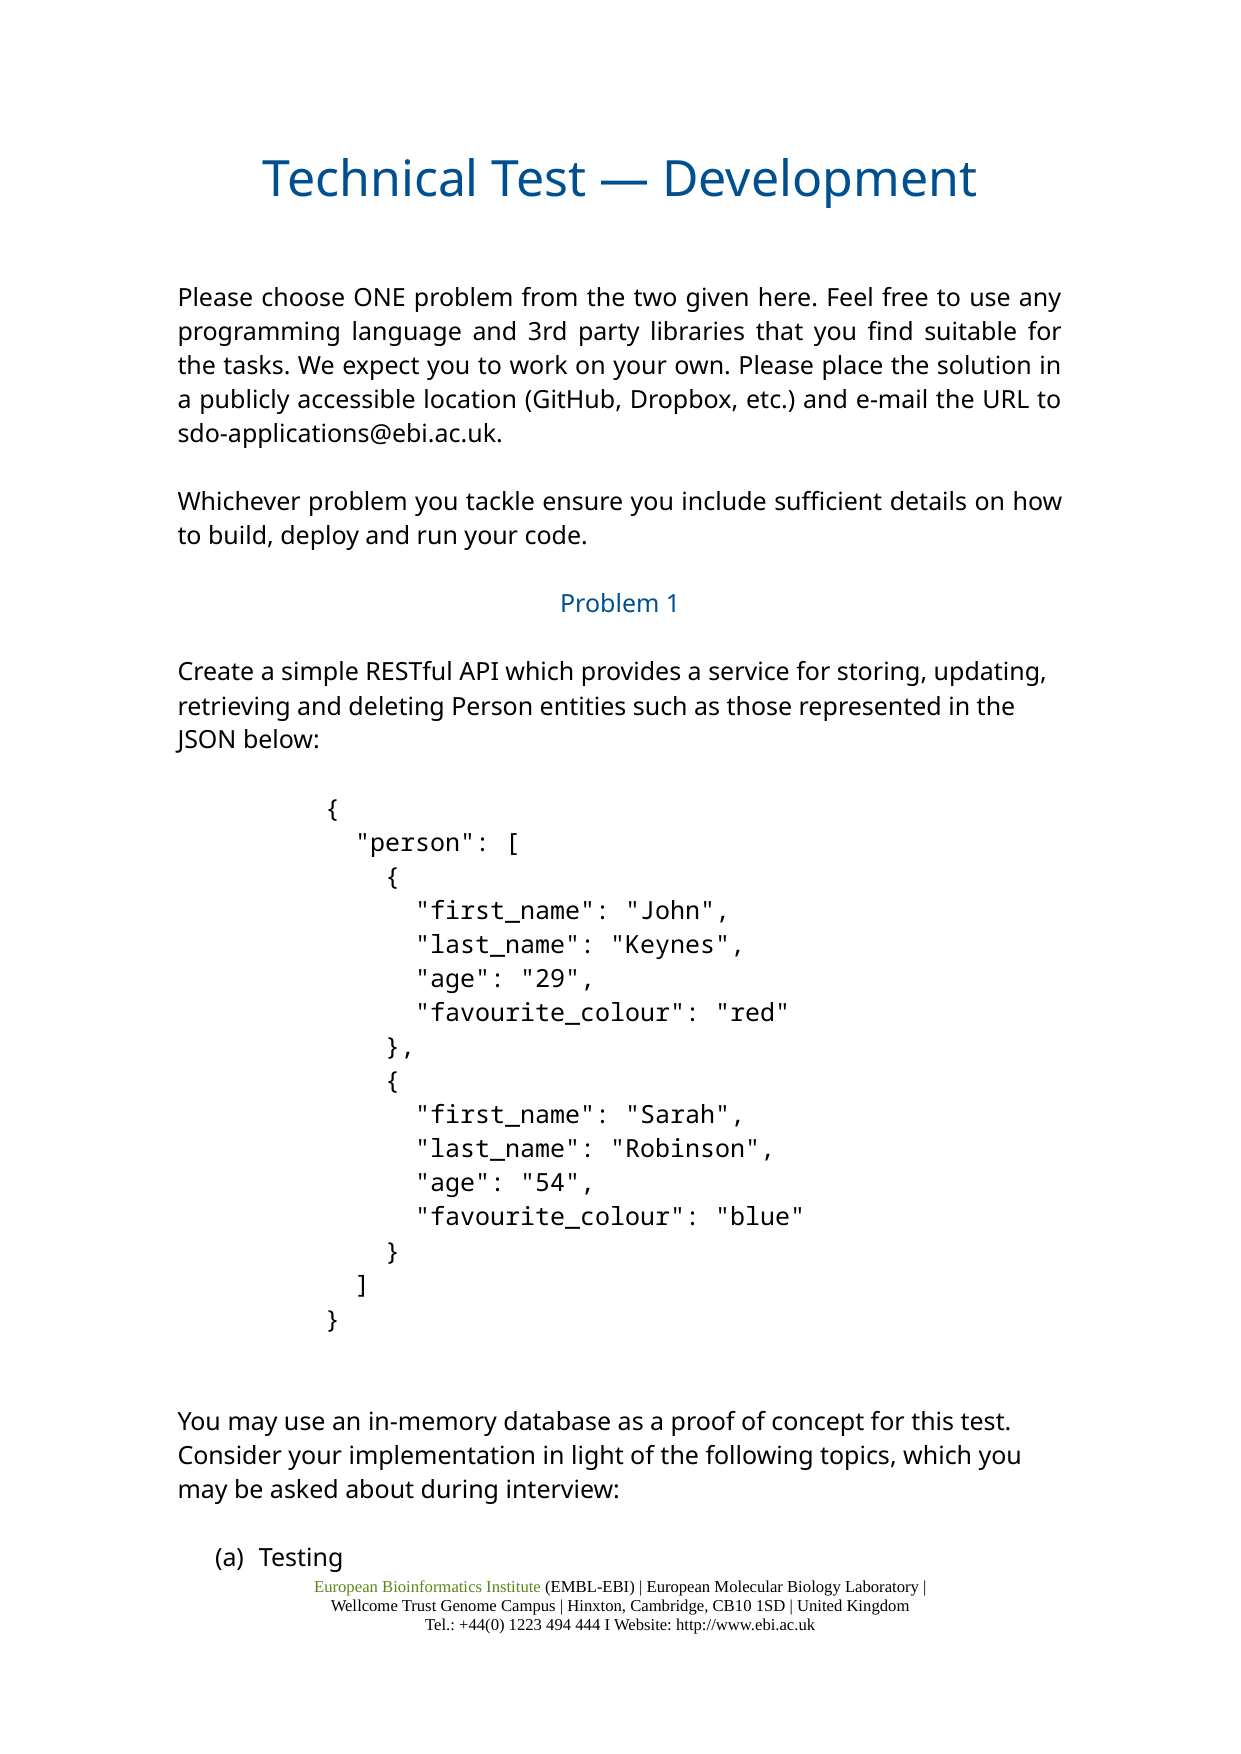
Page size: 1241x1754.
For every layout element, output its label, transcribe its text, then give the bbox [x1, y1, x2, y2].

text Problem 1 [177, 586, 1063, 620]
text Please choose ONE problem from the two given here. Feel free to use any programming language and 3rd party libraries that you find suitable for the tasks. We expect you to work on your own. Please place the solution in a publicly accessible location (GitHub, Dropbox, etc.) and e-mail the URL to sdo-applications@ebi.ac.uk. [177, 279, 1063, 450]
text }, [325, 1029, 1063, 1063]
text "favourite_colour": "red" [325, 995, 1063, 1029]
text "last_name": "Robinson", [325, 1131, 1063, 1165]
text { [325, 858, 1063, 892]
text ] [325, 1267, 1063, 1301]
text "person": [ [325, 824, 1063, 858]
text "favourite_colour": "blue" [325, 1199, 1063, 1233]
text } [325, 1301, 1063, 1335]
text { [325, 790, 1063, 824]
text Whichever problem you tackle ensure you include sufficient details on how to build, deploy and run your code. [177, 484, 1063, 552]
text Create a simple RESTful API which provides a service for storing, updating, retrieving and deleting Person entities such as those represented in the JSON below: [177, 654, 1063, 756]
text "first_name": "John", [325, 892, 1063, 927]
text "age": "54", [325, 1165, 1063, 1199]
text Technical Test — Development [177, 143, 1063, 211]
text "age": "29", [325, 961, 1063, 995]
text "first_name": "Sarah", [325, 1097, 1063, 1131]
text "last_name": "Keynes", [325, 927, 1063, 961]
list Testing [215, 1540, 1063, 1574]
text { [325, 1063, 1063, 1097]
text } [325, 1233, 1063, 1267]
text You may use an in-memory database as a proof of concept for this test. Consider your implementation in light of the following topics, which you may be asked about during interview: [177, 1403, 1063, 1506]
